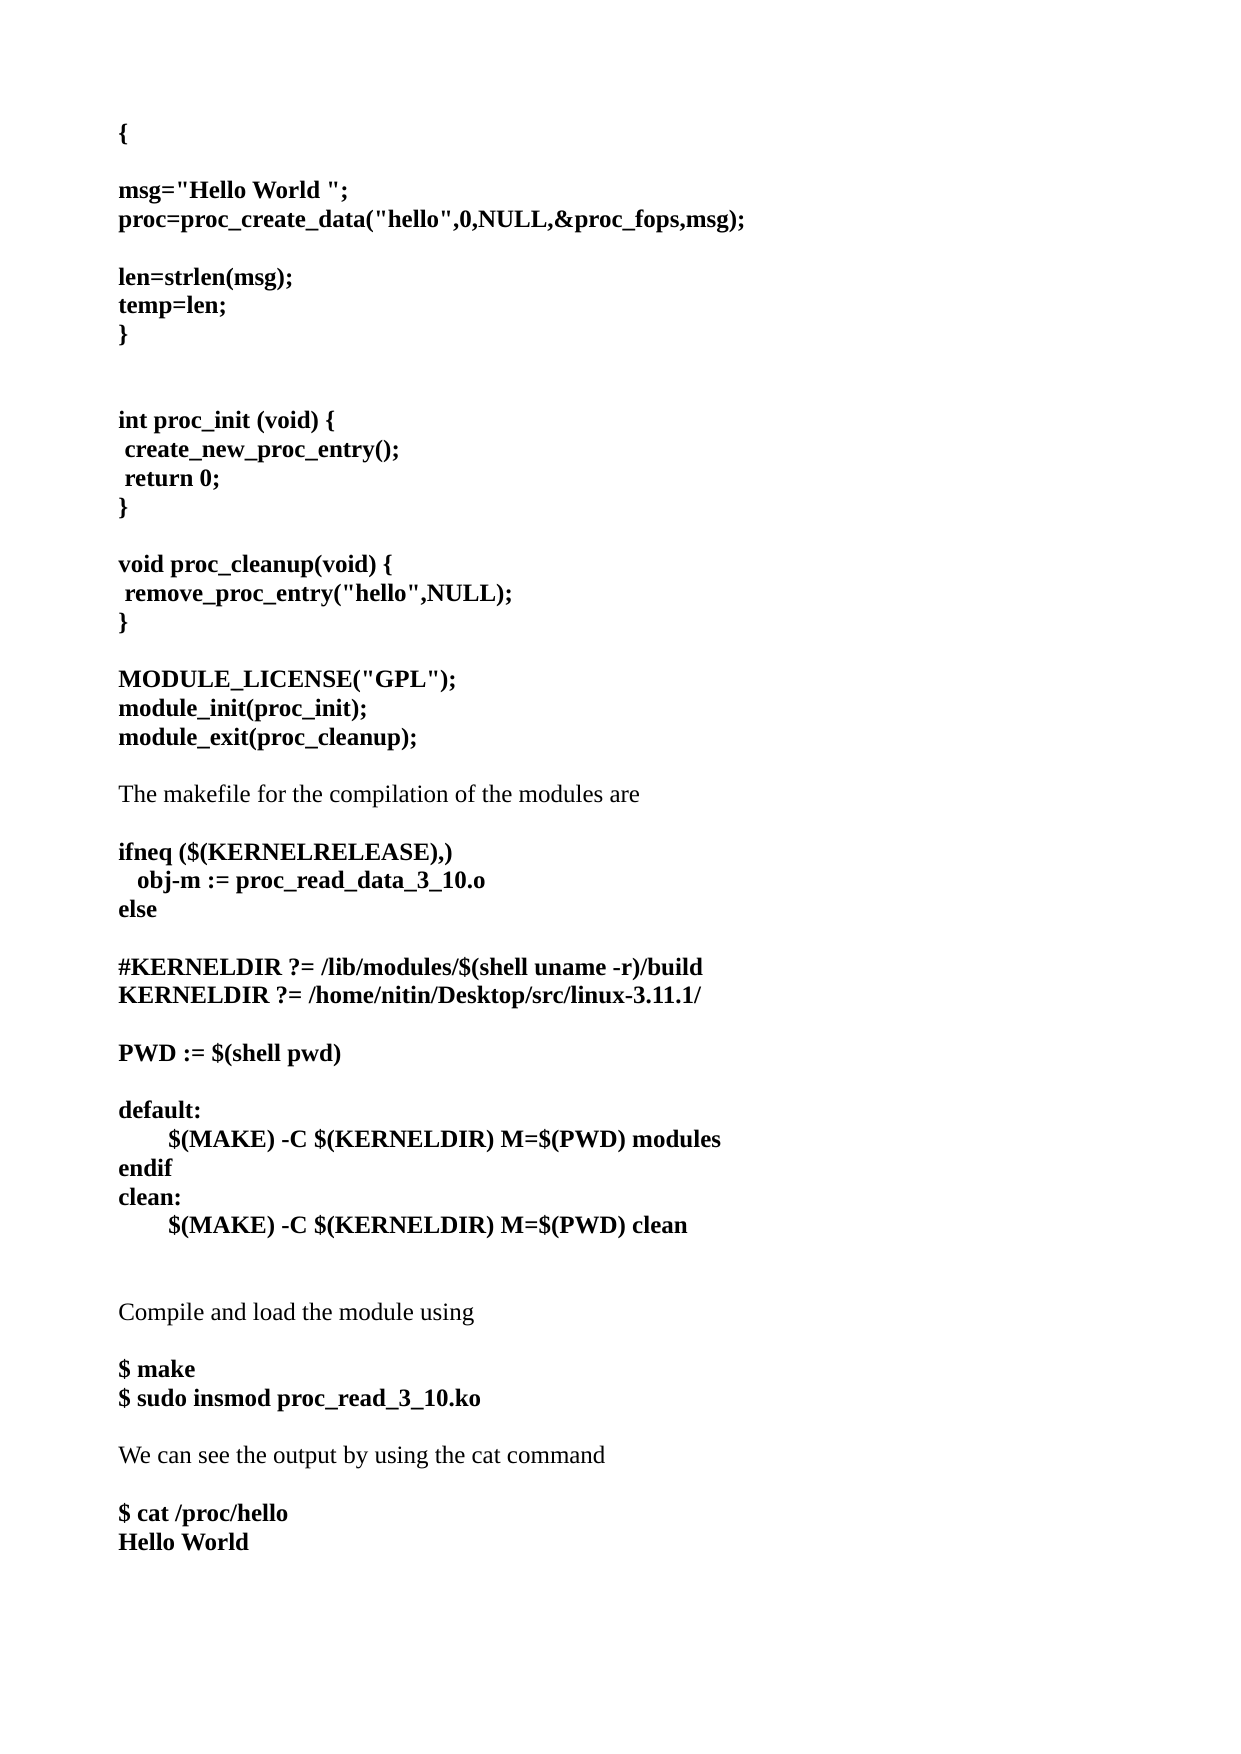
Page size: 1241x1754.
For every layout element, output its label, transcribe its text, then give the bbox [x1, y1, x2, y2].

text int proc_init (void) { [118, 406, 1122, 434]
text MODULE_LICENSE("GPL"); [118, 664, 1122, 693]
text return 0; [118, 463, 1122, 492]
text We can see the output by using the cat command [118, 1441, 1122, 1469]
text clean: [118, 1182, 1122, 1211]
text $(MAKE) -C $(KERNELDIR) M=$(PWD) clean [118, 1211, 1122, 1239]
text } [118, 607, 1122, 636]
text $(MAKE) -C $(KERNELDIR) M=$(PWD) modules [118, 1124, 1122, 1153]
text { [118, 118, 1122, 147]
text create_new_proc_entry(); [118, 434, 1122, 463]
text PWD := $(shell pwd) [118, 1038, 1122, 1067]
text msg="Hello World "; [118, 176, 1122, 204]
text #KERNELDIR ?= /lib/modules/$(shell uname -r)/build [118, 952, 1122, 981]
text Compile and load the module using [118, 1297, 1122, 1326]
text } [118, 492, 1122, 521]
text Hello World [118, 1527, 1122, 1556]
text void proc_cleanup(void) { [118, 549, 1122, 578]
text endif [118, 1153, 1122, 1182]
text temp=len; [118, 291, 1122, 319]
text module_init(proc_init); [118, 693, 1122, 722]
text $ sudo insmod proc_read_3_10.ko [118, 1383, 1122, 1412]
text proc=proc_create_data("hello",0,NULL,&proc_fops,msg); [118, 204, 1122, 233]
text } [118, 319, 1122, 348]
text default: [118, 1096, 1122, 1124]
text KERNELDIR ?= /home/nitin/Desktop/src/linux-3.11.1/ [118, 981, 1122, 1009]
text remove_proc_entry("hello",NULL); [118, 578, 1122, 607]
text len=strlen(msg); [118, 262, 1122, 291]
text $ make [118, 1354, 1122, 1383]
text module_exit(proc_cleanup); [118, 722, 1122, 751]
text ifneq ($(KERNELRELEASE),) [118, 837, 1122, 866]
text obj-m := proc_read_data_3_10.o [118, 866, 1122, 894]
text The makefile for the compilation of the modules are [118, 779, 1122, 808]
text $ cat /proc/hello [118, 1498, 1122, 1527]
text else [118, 894, 1122, 923]
